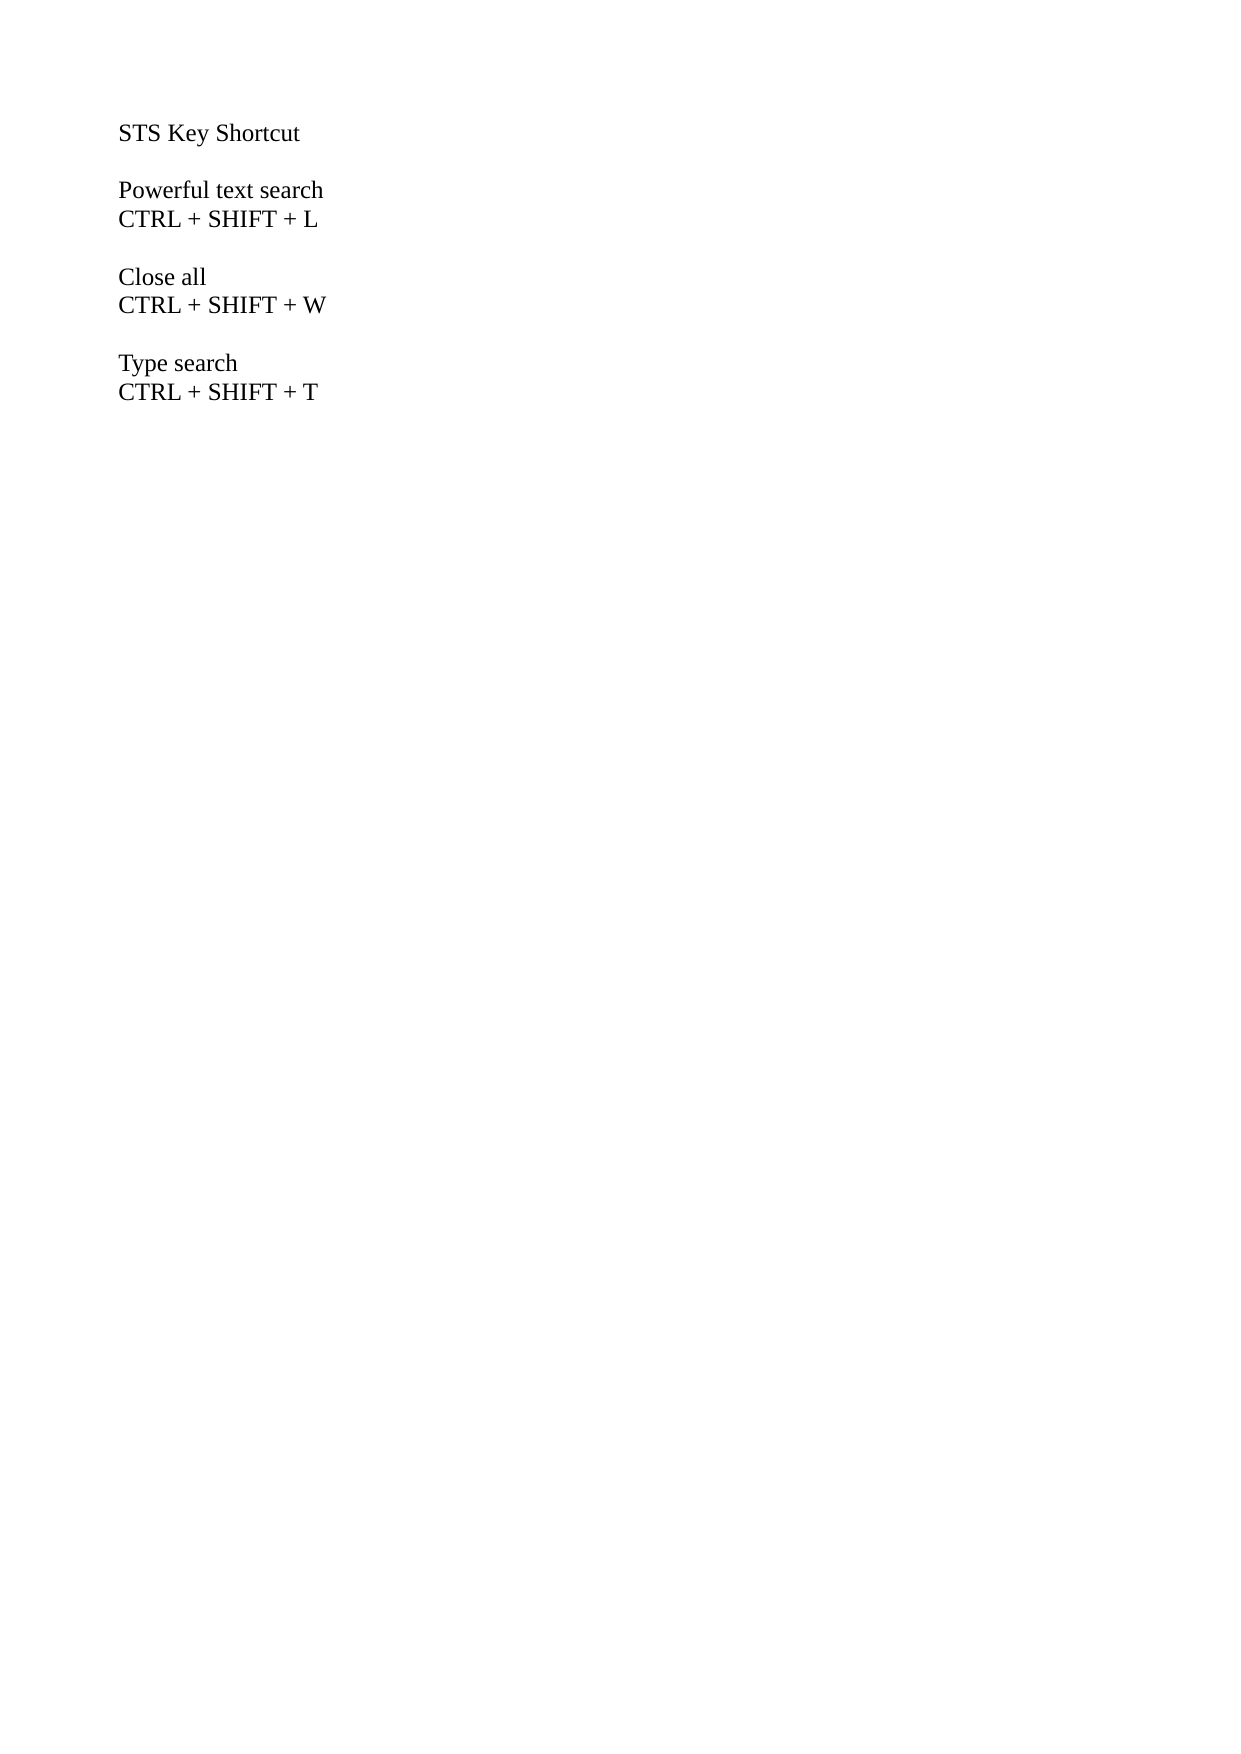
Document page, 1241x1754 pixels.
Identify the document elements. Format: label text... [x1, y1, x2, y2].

text Close all [118, 262, 1122, 291]
text CTRL + SHIFT + W [118, 291, 1122, 319]
text STS Key Shortcut [118, 118, 1122, 147]
text Type search [118, 348, 1122, 377]
text CTRL + SHIFT + T [118, 377, 1122, 406]
text CTRL + SHIFT + L [118, 204, 1122, 233]
text Powerful text search [118, 176, 1122, 204]
